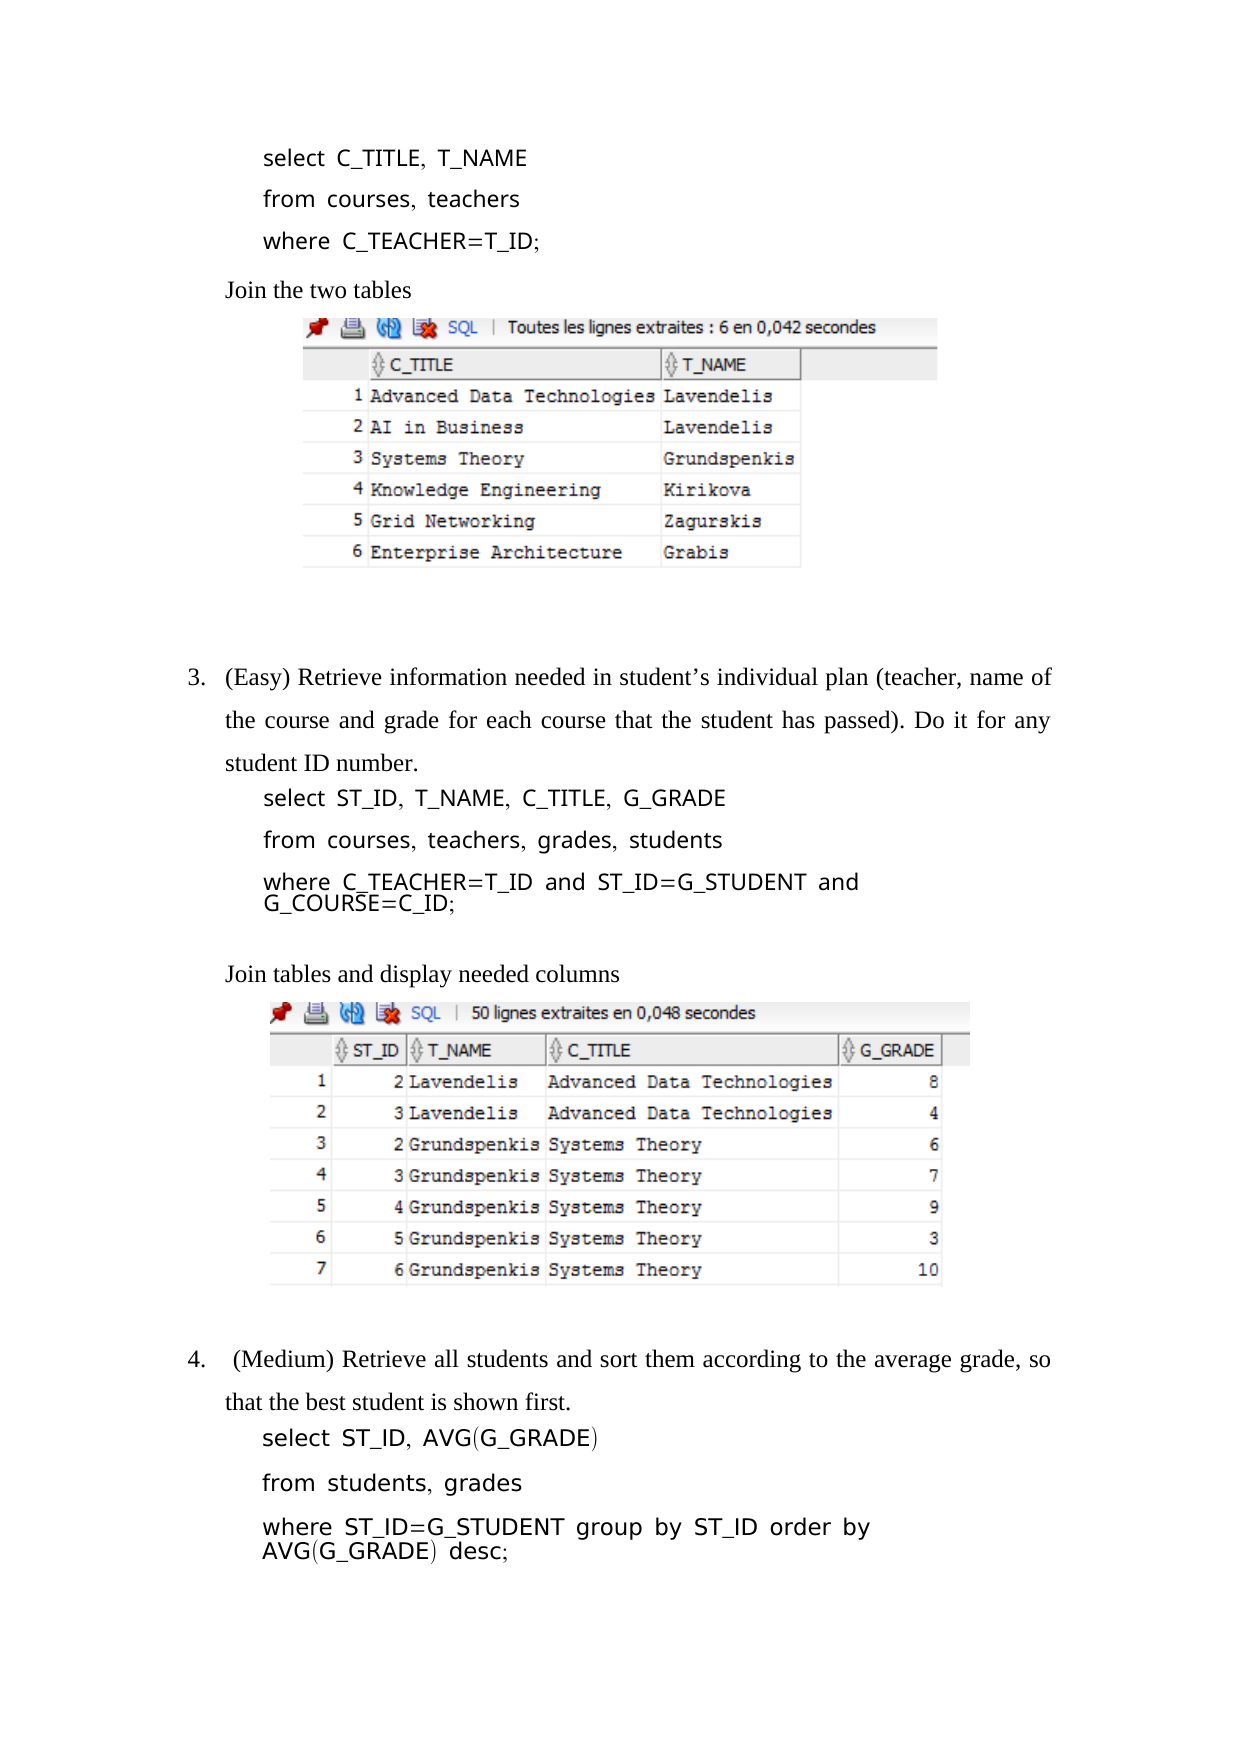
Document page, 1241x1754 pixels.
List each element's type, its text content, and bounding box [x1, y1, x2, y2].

list Join tables and display needed columns [187, 959, 1053, 988]
text select C_TITLE, T_NAME [225, 150, 1053, 171]
list where C_TEACHER=T_ID and ST_ID=G_STUDENT and G_COURSE=C_ID; [263, 874, 1053, 916]
picture [270, 1002, 970, 1287]
list where ST_ID=G_STUDENT group by ST_ID order by AVG(G_GRADE) desc; [262, 1520, 1053, 1565]
list select ST_ID, T_NAME, C_TITLE, G_GRADE [263, 791, 1053, 812]
list (Medium) Retrieve all students and sort them according to the average grade, so that the best student is shown first. [187, 1344, 1053, 1416]
text where C_TEACHER=T_ID; [225, 233, 1053, 254]
picture [302, 318, 938, 604]
list select ST_ID, AVG(G_GRADE) [262, 1430, 1053, 1451]
list from students, grades [262, 1475, 1053, 1496]
list from courses, teachers, grades, students [263, 833, 1053, 853]
list Join the two tables [187, 275, 1053, 304]
text from courses, teachers [225, 192, 1053, 212]
list (Easy) Retrieve information needed in student’s individual plan (teacher, name of the course and grade for each course that the student has passed). Do it for any student ID number. [187, 662, 1053, 777]
